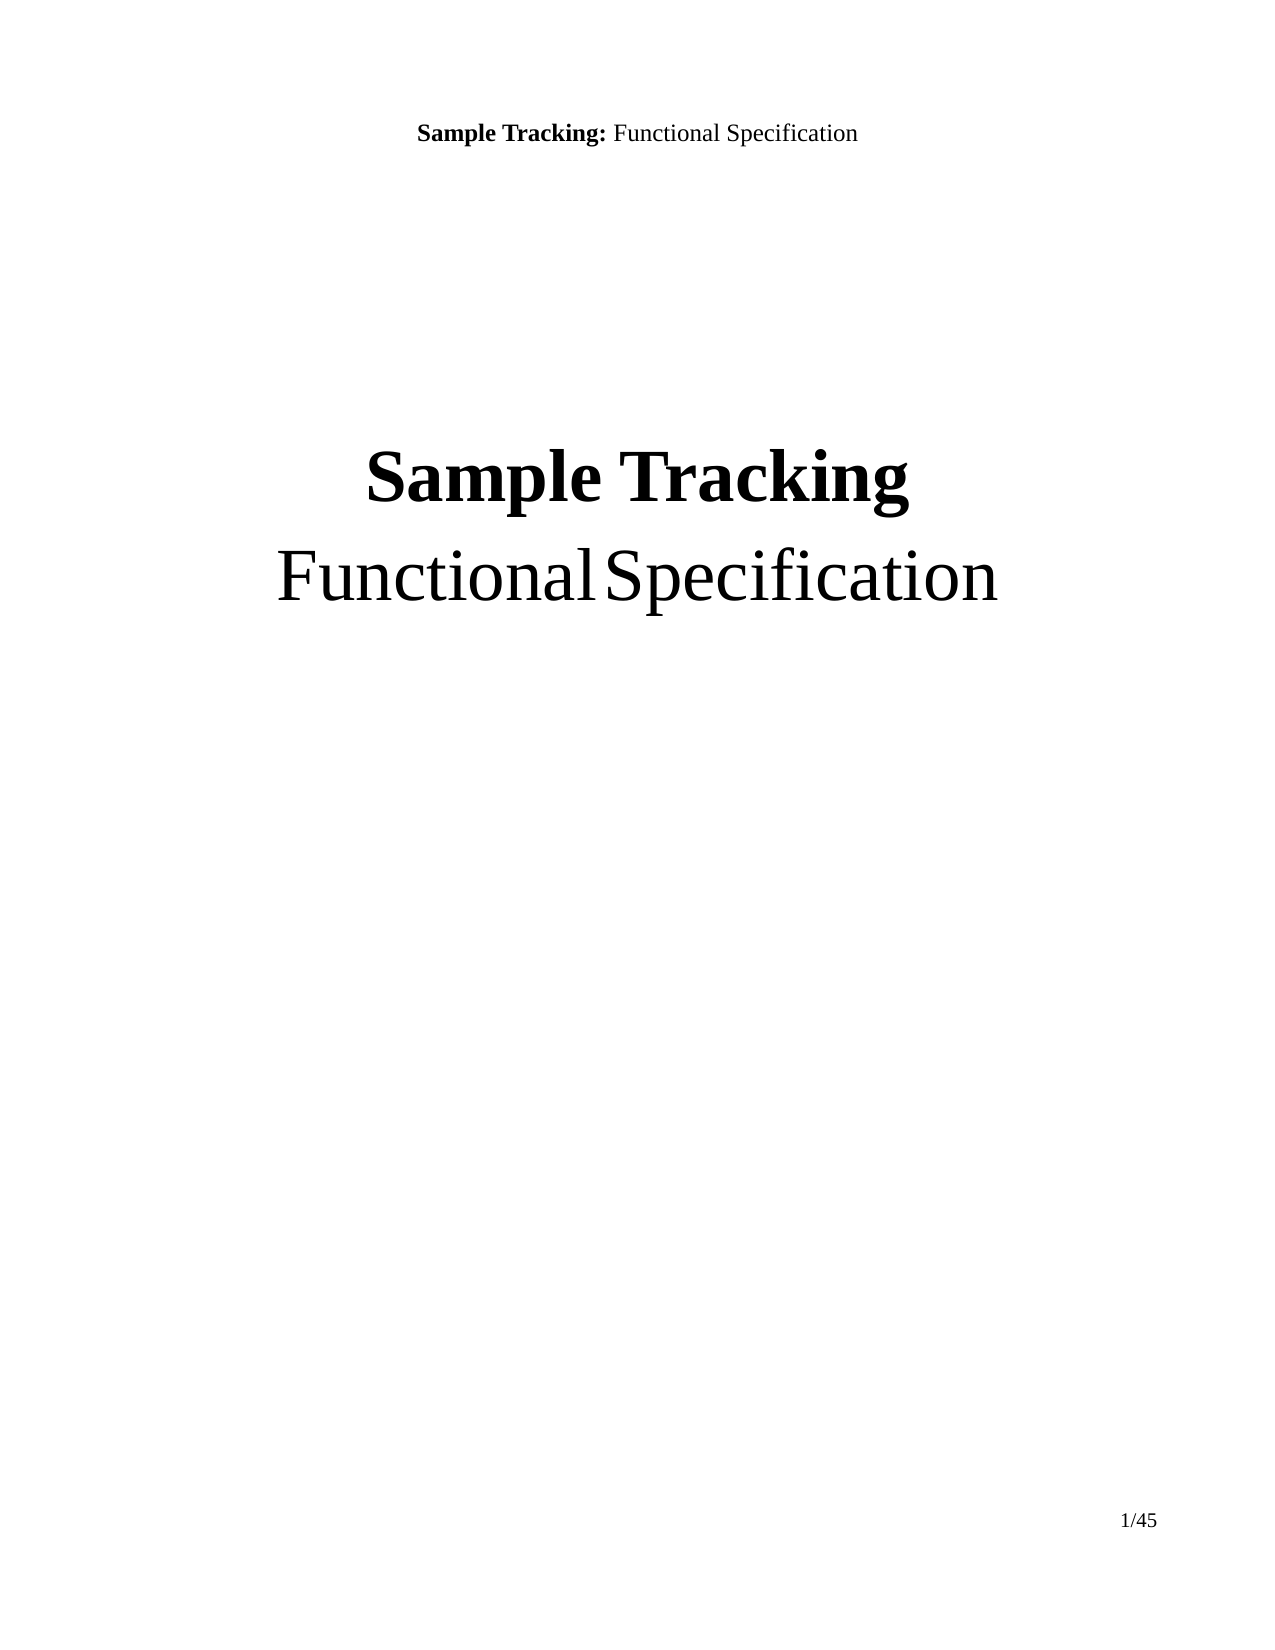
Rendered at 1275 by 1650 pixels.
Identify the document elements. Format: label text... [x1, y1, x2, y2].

text Sample Tracking [118, 431, 1157, 517]
text Functional Specification [118, 530, 1157, 616]
